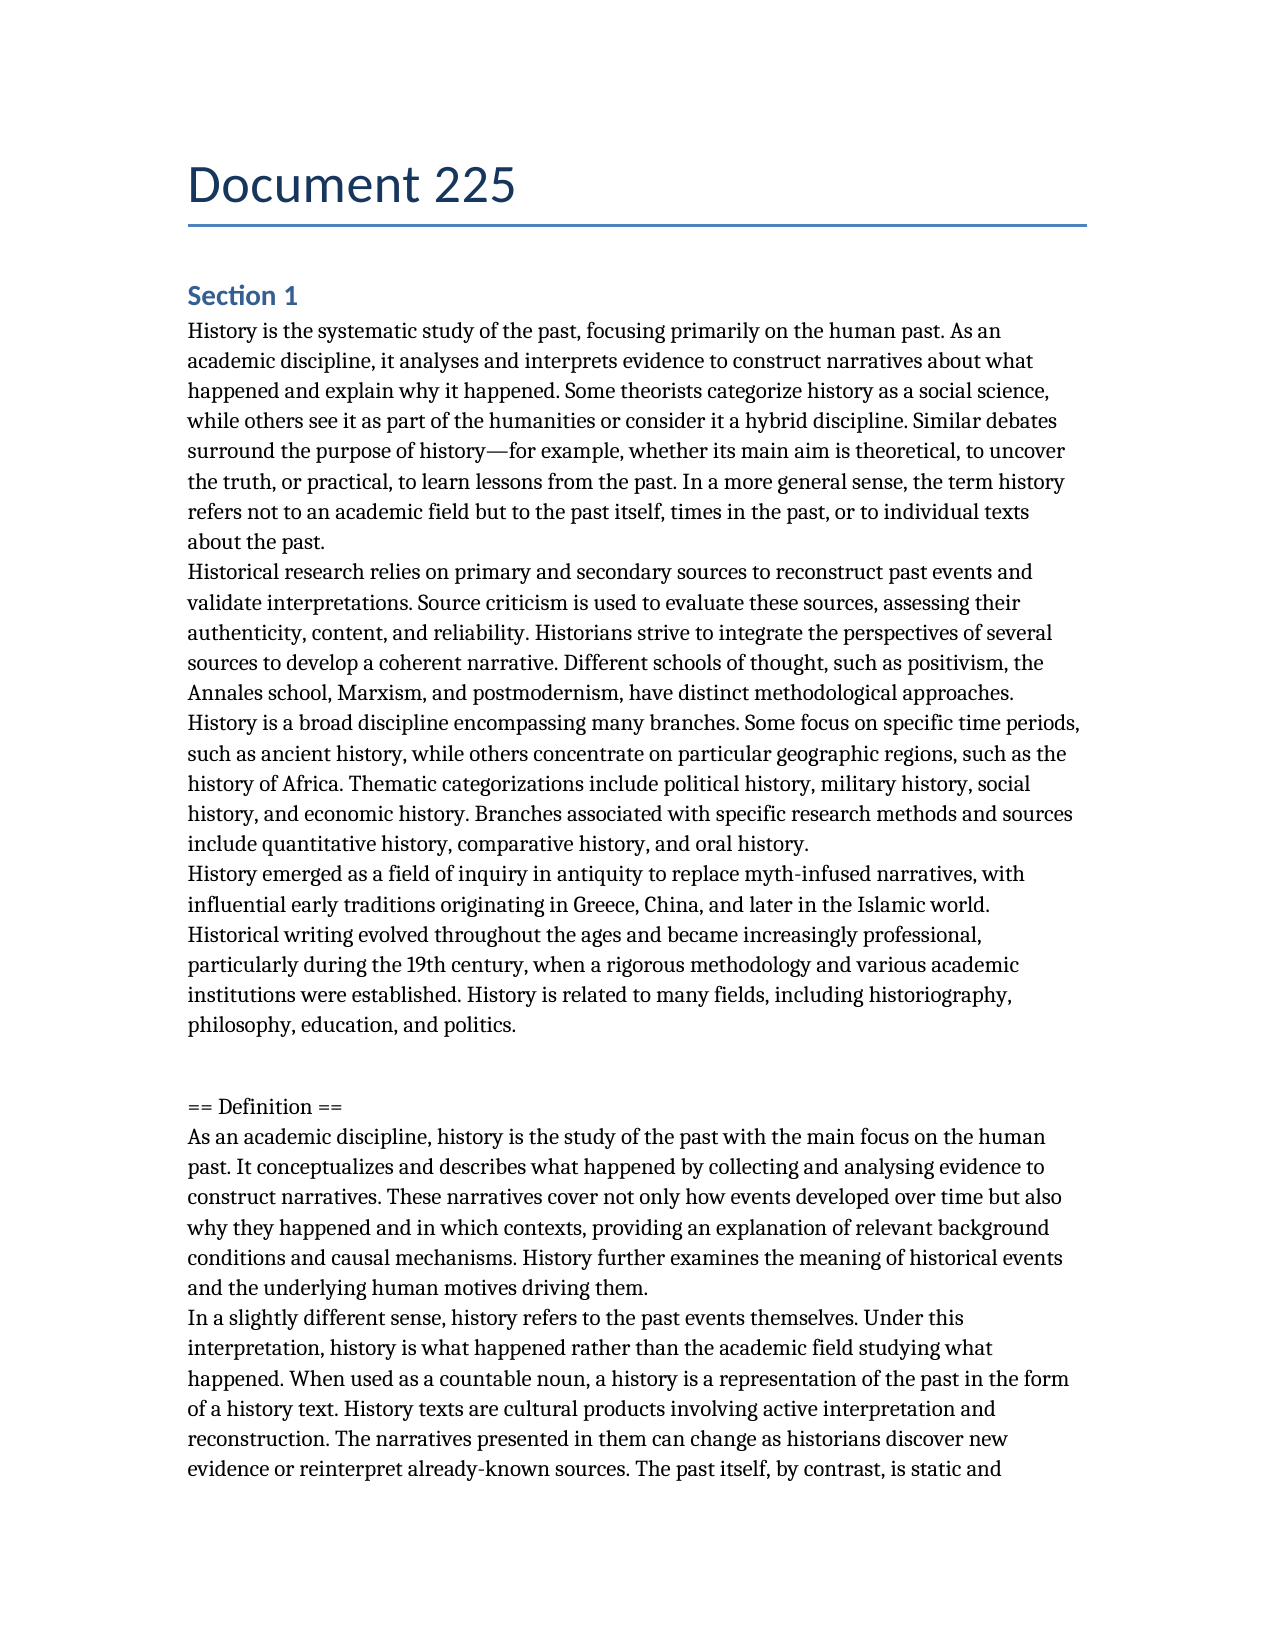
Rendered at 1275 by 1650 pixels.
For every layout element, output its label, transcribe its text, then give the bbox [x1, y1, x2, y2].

text History is the systematic study of the past, focusing primarily on the human past. As an academic discipline, it analyses and interprets evidence to construct narratives about what happened and explain why it happened. Some theorists categorize history as a social science, while others see it as part of the humanities or consider it a hybrid discipline. Similar debates surround the purpose of history—for example, whether its main aim is theoretical, to uncover the truth, or practical, to learn lessons from the past. In a more general sense, the term history refers not to an academic field but to the past itself, times in the past, or to individual texts about the past. Historical research relies on primary and secondary sources to reconstruct past events and validate interpretations. Source criticism is used to evaluate these sources, assessing their authenticity, content, and reliability. Historians strive to integrate the perspectives of several sources to develop a coherent narrative. Different schools of thought, such as positivism, the Annales school, Marxism, and postmodernism, have distinct methodological approaches. History is a broad discipline encompassing many branches. Some focus on specific time periods, such as ancient history, while others concentrate on particular geographic regions, such as the history of Africa. Thematic categorizations include political history, military history, social history, and economic history. Branches associated with specific research methods and sources include quantitative history, comparative history, and oral history. History emerged as a field of inquiry in antiquity to replace myth-infused narratives, with influential early traditions originating in Greece, China, and later in the Islamic world. Historical writing evolved throughout the ages and became increasingly professional, particularly during the 19th century, when a rigorous methodology and various academic institutions were established. History is related to many fields, including historiography, philosophy, education, and politics. [187, 317, 1087, 1039]
text == Definition == As an academic discipline, history is the study of the past with the main focus on the human past. It conceptualizes and describes what happened by collecting and analysing evidence to construct narratives. These narratives cover not only how events developed over time but also why they happened and in which contexts, providing an explanation of relevant background conditions and causal mechanisms. History further examines the meaning of historical events and the underlying human motives driving them. In a slightly different sense, history refers to the past events themselves. Under this interpretation, history is what happened rather than the academic field studying what happened. When used as a countable noun, a history is a representation of the past in the form of a history text. History texts are cultural products involving active interpretation and reconstruction. The narratives presented in them can change as historians discover new evidence or reinterpret already-known sources. The past itself, by contrast, is static and [187, 1063, 1087, 1482]
subtitle Section 1 [187, 277, 1087, 312]
title Document 225 [187, 150, 1087, 227]
